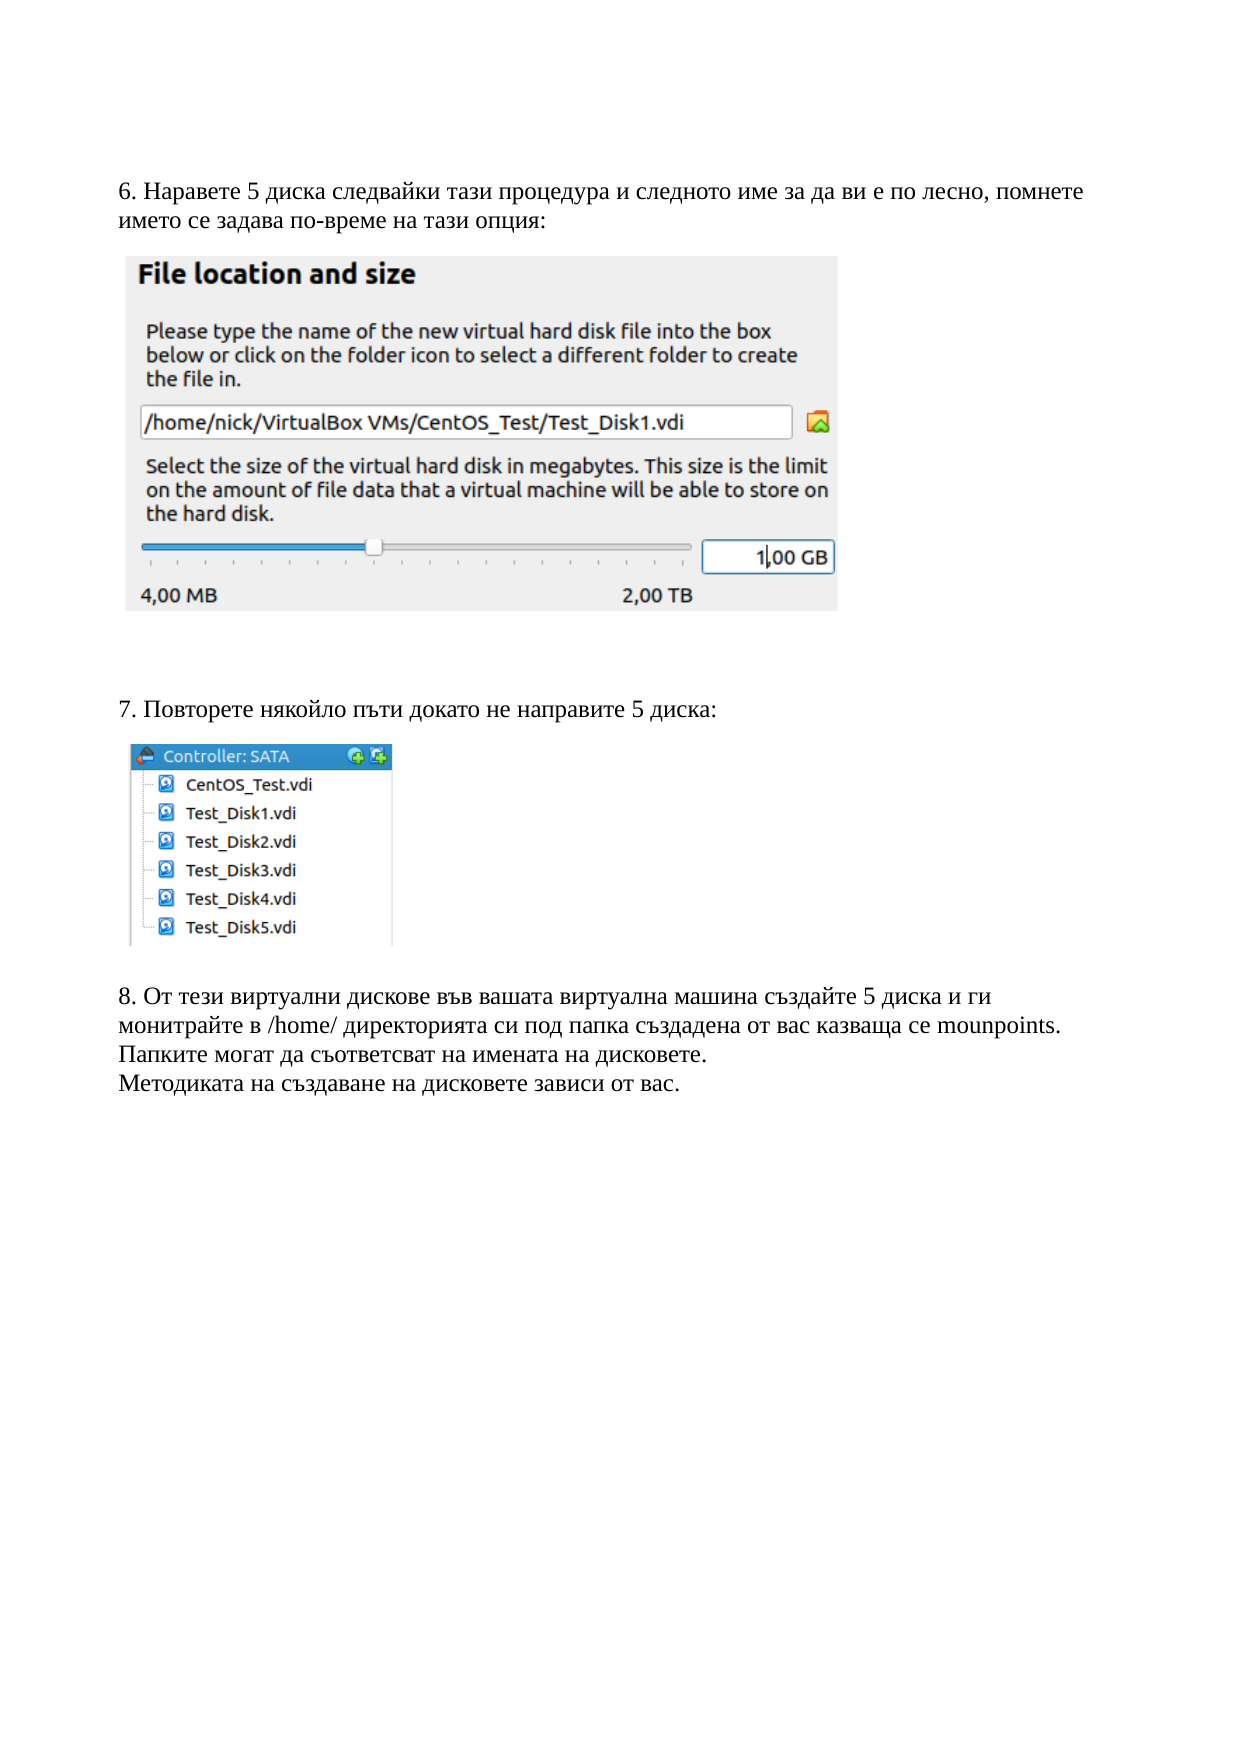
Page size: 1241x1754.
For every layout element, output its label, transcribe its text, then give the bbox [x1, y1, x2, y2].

text Папките могат да съответсват на имената на дисковете. [118, 1039, 1122, 1068]
text 8. От тези виртуални дискове във вашата виртуална машина създайте 5 диска и ги монитрайте в /home/ директорията си под папка създадена от вас казваща се mounpoints. [118, 981, 1122, 1039]
text 7. Повторете някойло пъти докато не направите 5 диска: [118, 694, 1122, 723]
text 6. Наравете 5 диска следвайки тази процедура и следното име за да ви е по лесно, помнете името се задава по-време на тази опция: [118, 176, 1122, 234]
text Методиката на създаване на дисковете зависи от вас. [118, 1068, 1122, 1096]
picture [128, 744, 393, 946]
picture [125, 256, 838, 611]
